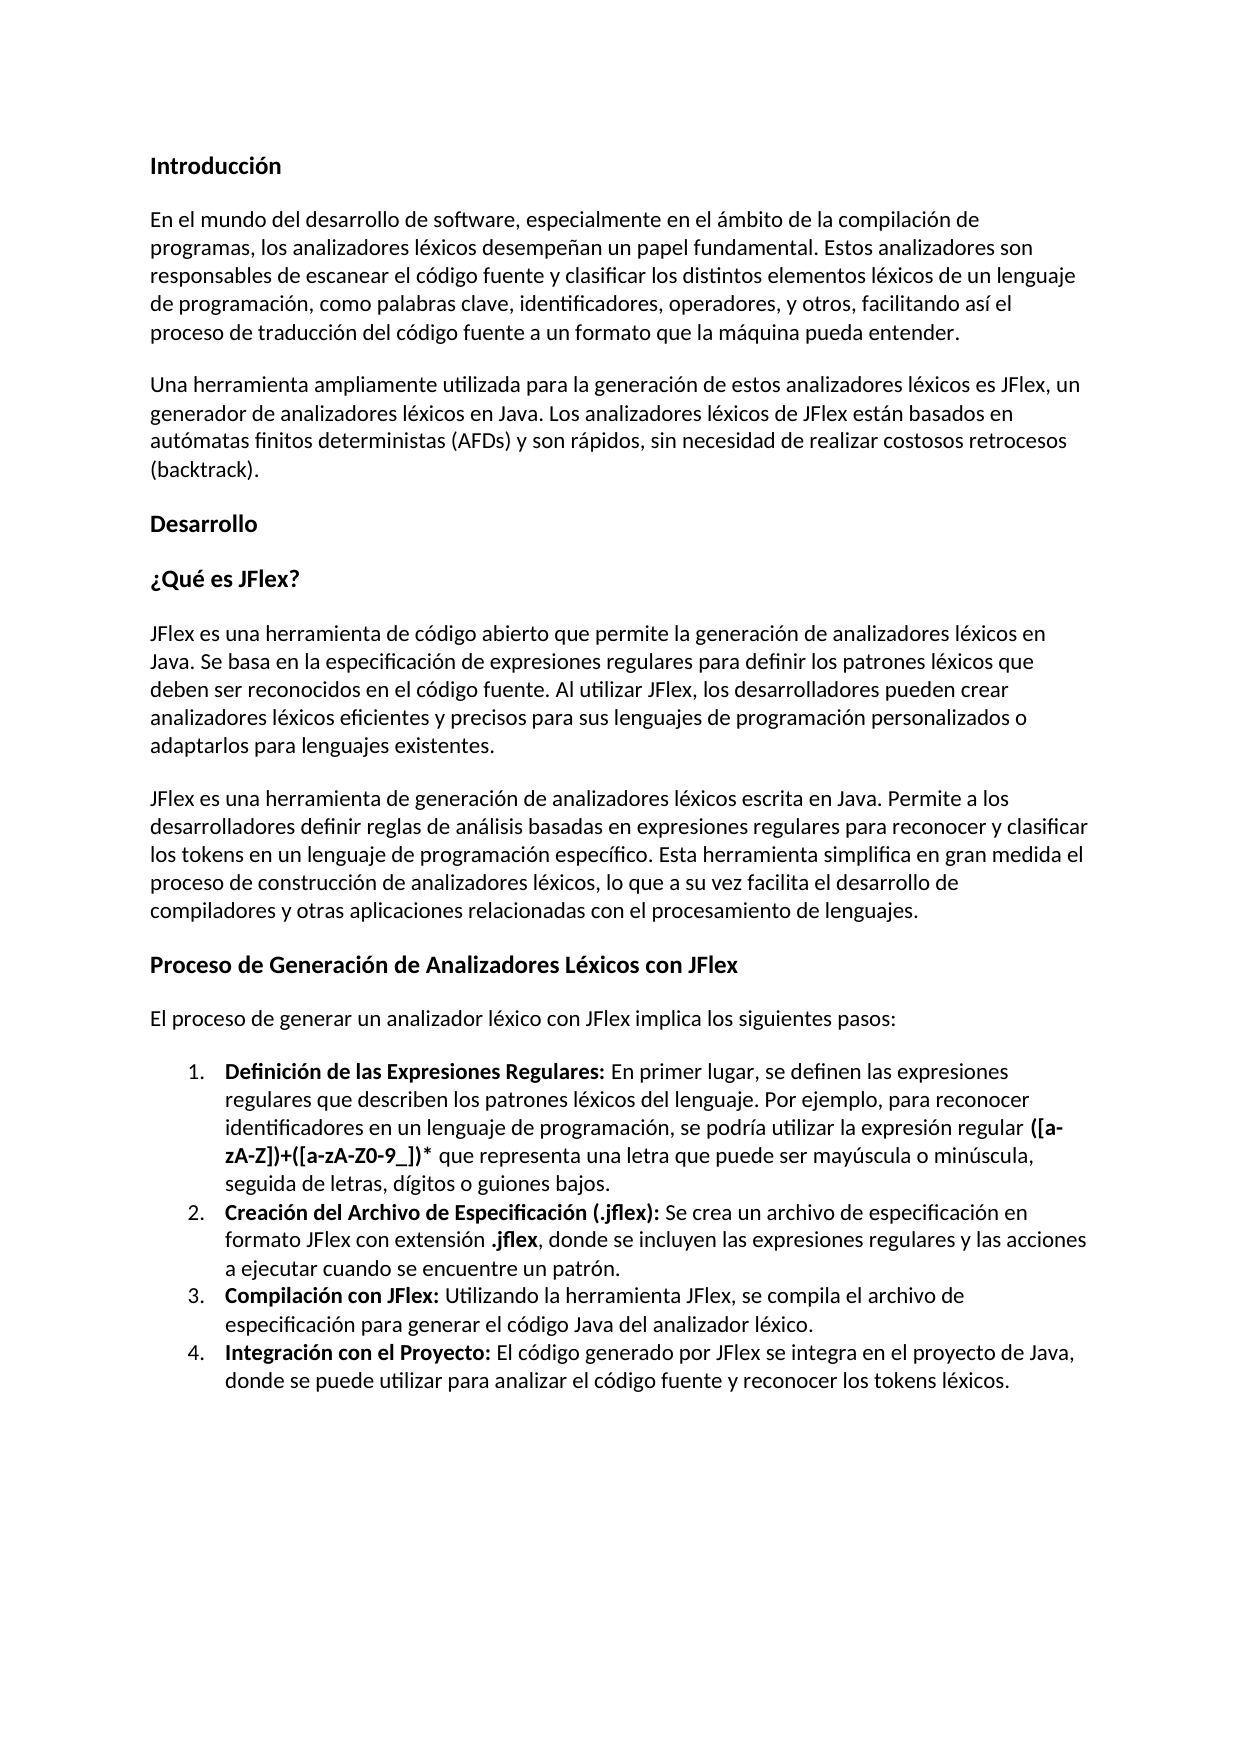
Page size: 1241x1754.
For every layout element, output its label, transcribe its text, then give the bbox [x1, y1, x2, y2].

list Creación del Archivo de Especificación (.jflex): Se crea un archivo de especificación en formato JFlex con extensión .jflex, donde se incluyen las expresiones regulares y las acciones a ejecutar cuando se encuentre un patrón. [187, 1198, 1090, 1282]
list Compilación con JFlex: Utilizando la herramienta JFlex, se compila el archivo de especificación para generar el código Java del analizador léxico. [187, 1282, 1090, 1338]
text JFlex es una herramienta de código abierto que permite la generación de analizadores léxicos en Java. Se basa en la especificación de expresiones regulares para definir los patrones léxicos que deben ser reconocidos en el código fuente. Al utilizar JFlex, los desarrolladores pueden crear analizadores léxicos eficientes y precisos para sus lenguajes de programación personalizados o adaptarlos para lenguajes existentes. [150, 619, 1090, 759]
list Integración con el Proyecto: El código generado por JFlex se integra en el proyecto de Java, donde se puede utilizar para analizar el código fuente y reconocer los tokens léxicos. [187, 1338, 1090, 1394]
list Definición de las Expresiones Regulares: En primer lugar, se definen las expresiones regulares que describen los patrones léxicos del lenguaje. Por ejemplo, para reconocer identificadores en un lenguaje de programación, se podría utilizar la expresión regular ([a-zA-Z])+([a-zA-Z0-9_])* que representa una letra que puede ser mayúscula o minúscula, seguida de letras, dígitos o guiones bajos. [187, 1057, 1090, 1198]
text Una herramienta ampliamente utilizada para la generación de estos analizadores léxicos es JFlex, un generador de analizadores léxicos en Java. Los analizadores léxicos de JFlex están basados en autómatas finitos deterministas (AFDs) y son rápidos, sin necesidad de realizar costosos retrocesos (backtrack). [150, 371, 1090, 483]
text Proceso de Generación de Analizadores Léxicos con JFlex [150, 949, 1090, 979]
text JFlex es una herramienta de generación de analizadores léxicos escrita en Java. Permite a los desarrolladores definir reglas de análisis basadas en expresiones regulares para reconocer y clasificar los tokens en un lenguaje de programación específico. Esta herramienta simplifica en gran medida el proceso de construcción de analizadores léxicos, lo que a su vez facilita el desarrollo de compiladores y otras aplicaciones relacionadas con el procesamiento de lenguajes. [150, 784, 1090, 924]
text En el mundo del desarrollo de software, especialmente en el ámbito de la compilación de programas, los analizadores léxicos desempeñan un papel fundamental. Estos analizadores son responsables de escanear el código fuente y clasificar los distintos elementos léxicos de un lenguaje de programación, como palabras clave, identificadores, operadores, y otros, facilitando así el proceso de traducción del código fuente a un formato que la máquina pueda entender. [150, 206, 1090, 346]
text El proceso de generar un analizador léxico con JFlex implica los siguientes pasos: [150, 1004, 1090, 1032]
text Introducción [150, 150, 1090, 181]
text ¿Qué es JFlex? [150, 563, 1090, 594]
text Desarrollo [150, 508, 1090, 538]
